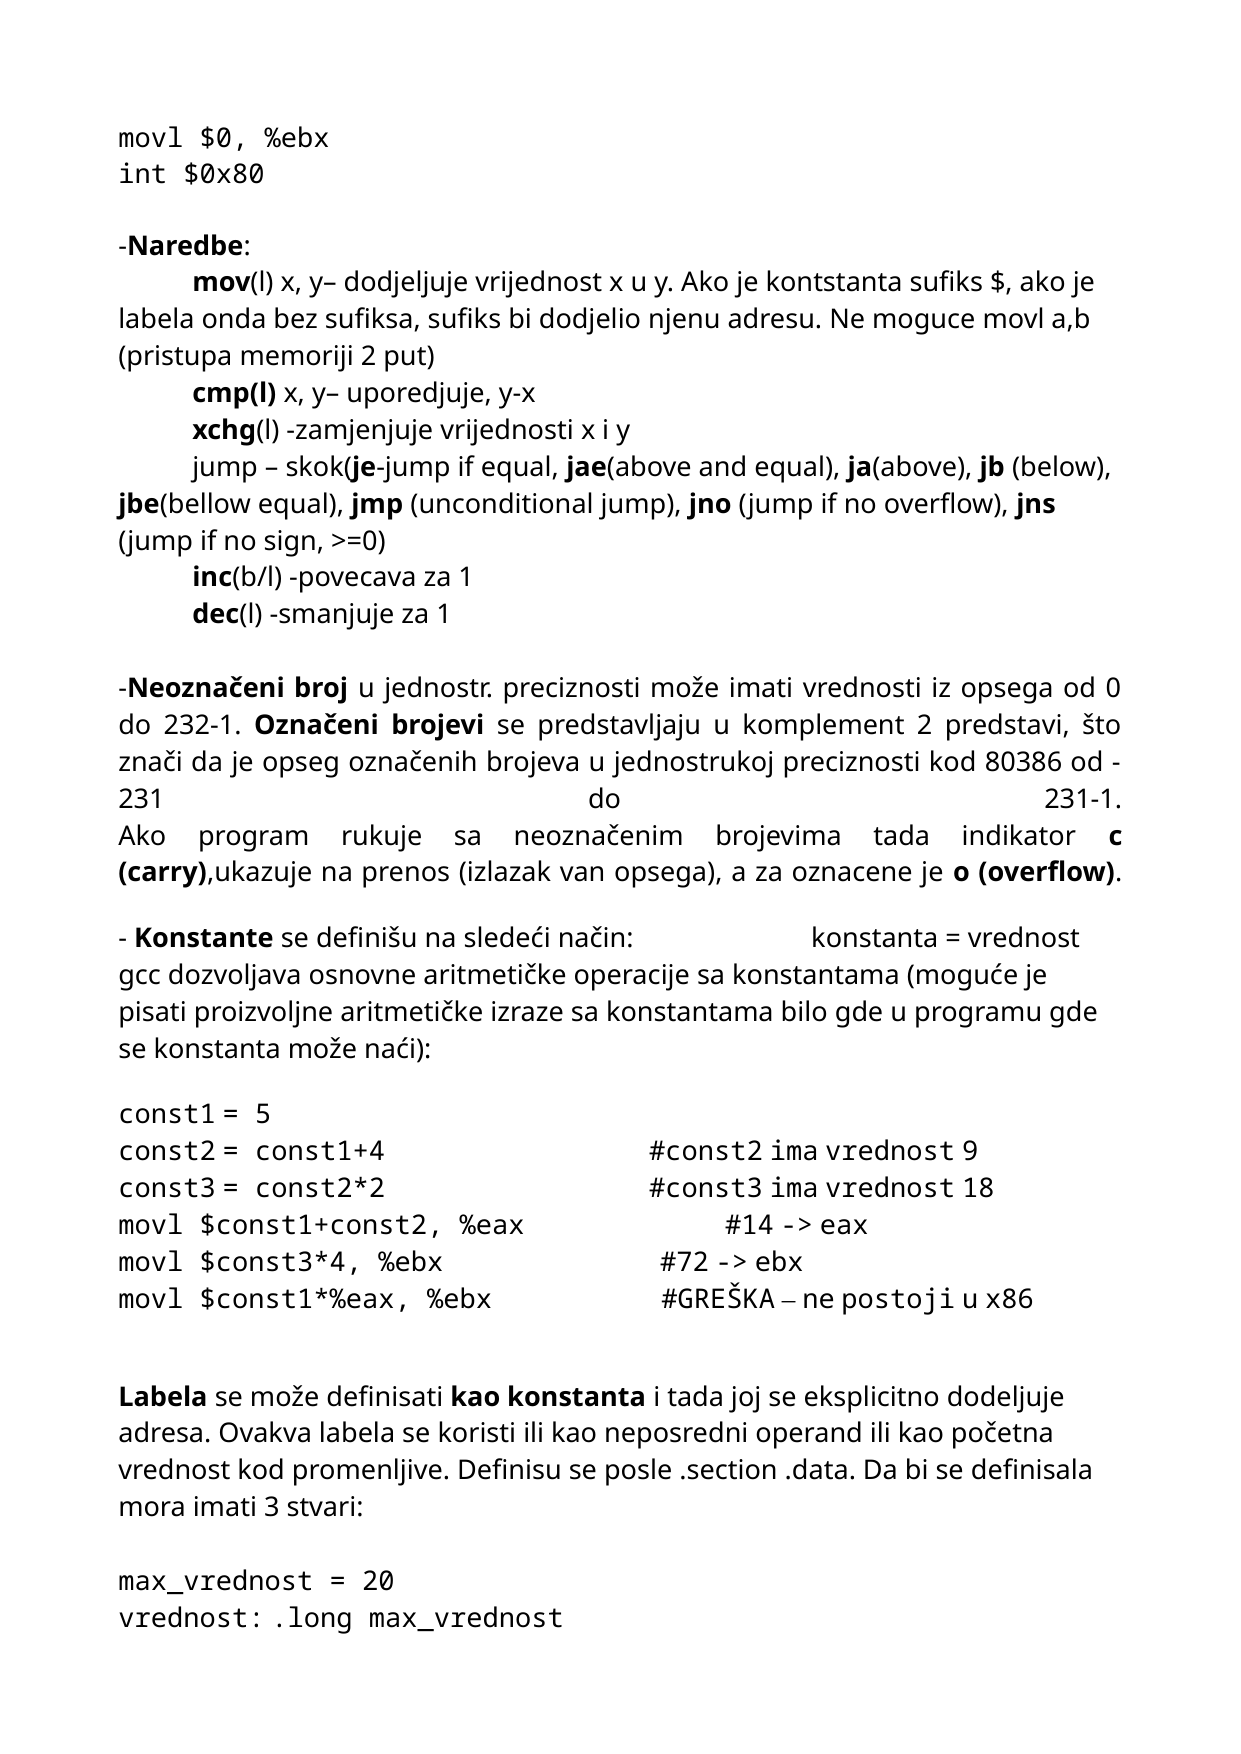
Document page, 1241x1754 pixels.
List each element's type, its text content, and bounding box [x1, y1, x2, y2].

text mov(l) x, y– dodjeljuje vrijednost x u y. Ako je kontstanta sufiks $, ako je labela onda bez sufiksa, sufiks bi dodjelio njenu adresu. Ne moguce movl a,b (pristupa memoriji 2 put) [118, 263, 1122, 373]
text -Neoznačeni broj u jednostr. preciznosti može imati vrednosti iz opsega od 0 do 232-1. Označeni brojevi se predstavljaju u komplement 2 predstavi, što znači da je opseg označenih brojeva u jednostrukoj preciznosti kod 80386 od -231 do 231-1. Ako program rukuje sa neoznačenim brojevima tada indikator c (carry),ukazuje na prenos (izlazak van opsega), a za oznacene je o (overflow). [118, 668, 1122, 918]
text const1 = 5 const2 = const1+4 #const2 ima vrednost 9 const3 = const2*2 #const3 ima vrednost 18 movl $const1+const2, %eax #14 -> eax movl $const3*4, %ebx #72 -> ebx movl $const1*%eax, %ebx #GREŠKA – ne postoji u x86 [118, 1095, 1122, 1345]
text movl $0, %ebx int $0x80 [118, 118, 1122, 192]
text max_vrednost = 20 vrednost: .long max_vrednost [118, 1561, 1122, 1635]
text inc(b/l) -povecava za 1 [118, 558, 1122, 595]
text Labela se može definisati kao konstanta i tada joj se eksplicitno dodeljuje adresa. Ovakva labela se koristi ili kao neposredni operand ili kao početna vrednost kod promenljive. Definisu se posle .section .data. Da bi se definisala mora imati 3 stvari: [118, 1377, 1122, 1524]
text dec(l) -smanjuje za 1 [118, 595, 1122, 632]
text -Naredbe: [118, 226, 1122, 263]
text xchg(l) -zamjenjuje vrijednosti x i y [118, 410, 1122, 447]
text jump – skok(je-jump if equal, jae(above and equal), ja(above), jb (below), jbe(bellow equal), jmp (unconditional jump), jno (jump if no overflow), jns (jump if no sign, >=0) [118, 447, 1122, 558]
text - Konstante se definišu na sledeći način: konstanta = vrednost gcc dozvoljava osnovne aritmetičke operacije sa konstantama (moguće je pisati proizvoljne aritmetičke izraze sa konstantama bilo gde u programu gde se konstanta može naći): [118, 918, 1122, 1095]
text cmp(l) x, y– uporedjuje, y-x [118, 373, 1122, 410]
